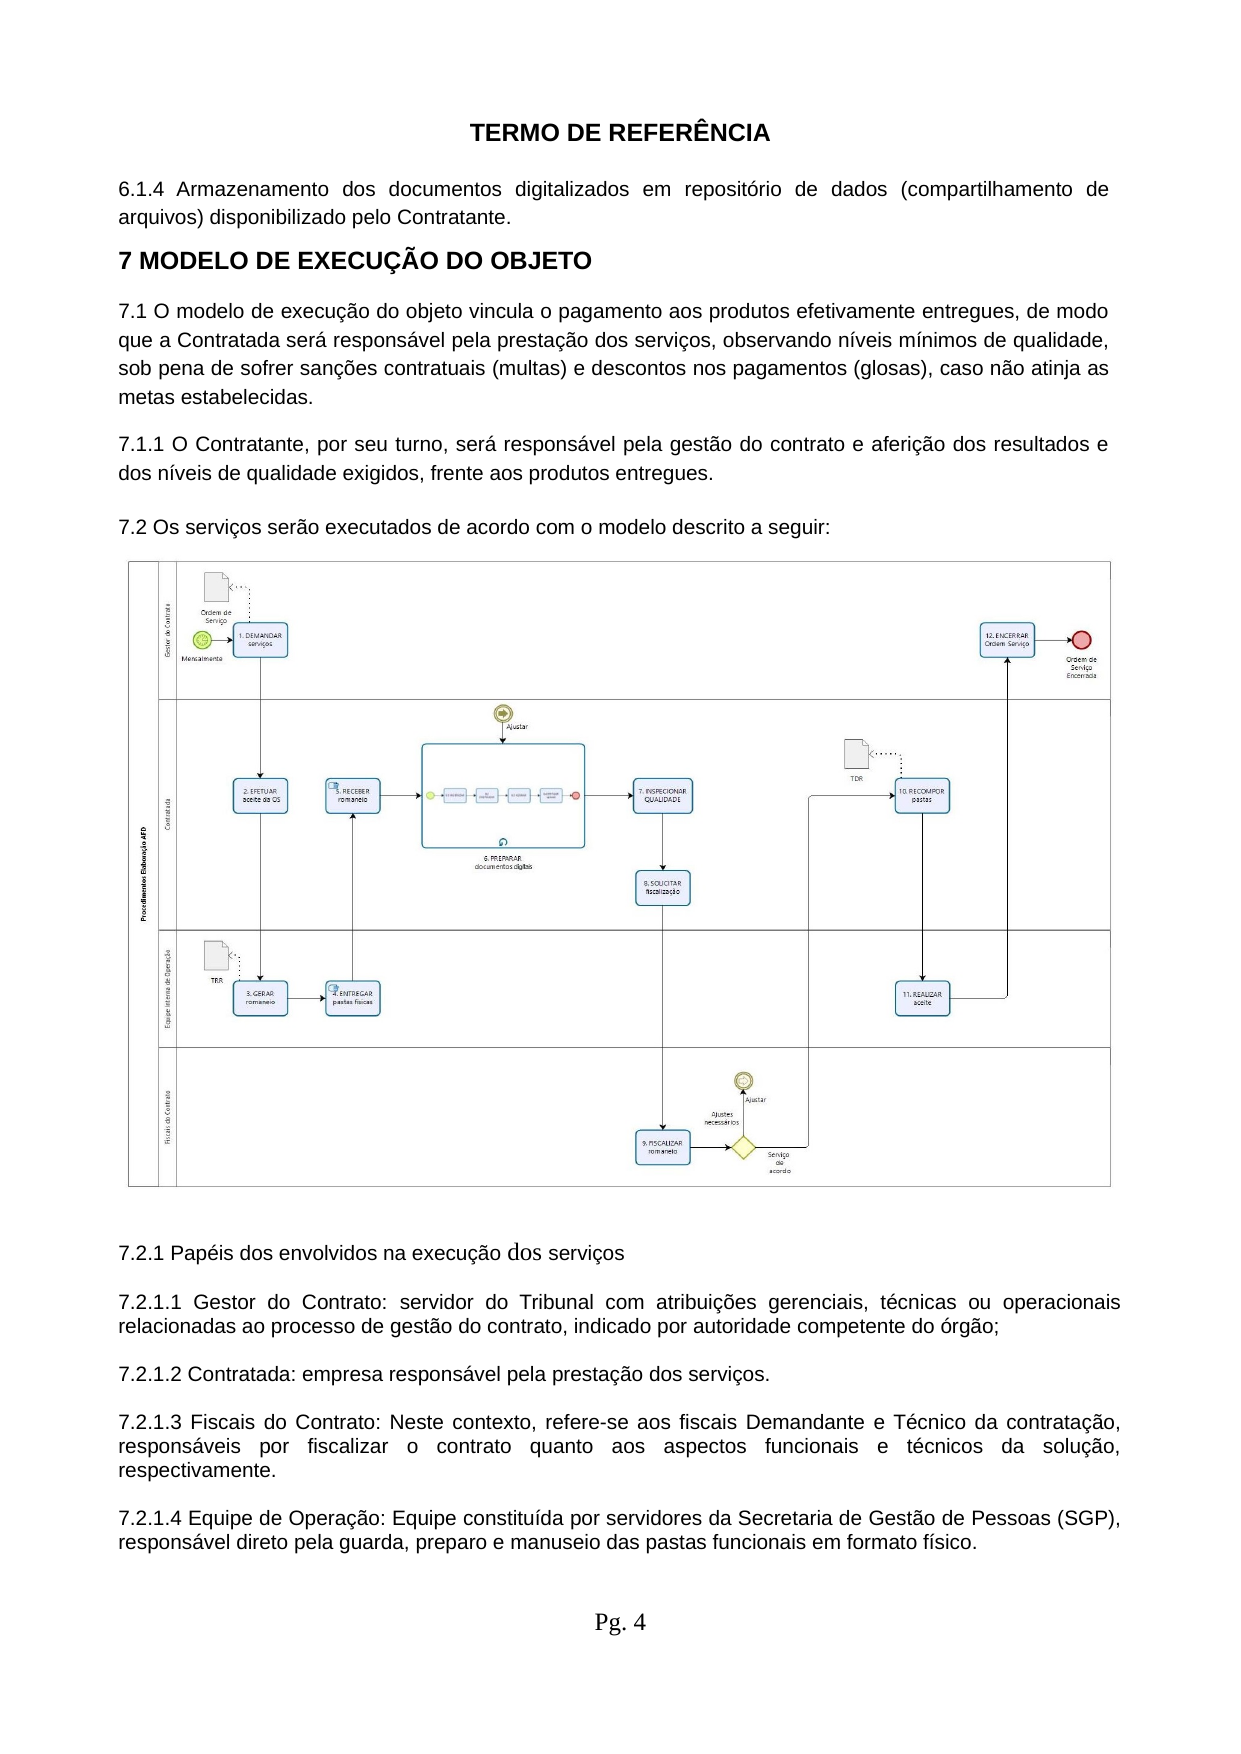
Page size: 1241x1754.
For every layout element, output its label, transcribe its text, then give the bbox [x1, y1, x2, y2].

text 7.2.1.3 Fiscais do Contrato: Neste contexto, refere-se aos fiscais Demandante e Técnico da contratação, responsáveis por fiscalizar o contrato quanto aos aspectos funcionais e técnicos da solução, respectivamente. [118, 1410, 1122, 1482]
text 7.2.1 Papéis dos envolvidos na execução dos serviços [118, 1237, 1122, 1266]
text 7.2 Os serviços serão executados de acordo com o modelo descrito a seguir: [118, 514, 1110, 538]
text 7.2.1.4 Equipe de Operação: Equipe constituída por servidores da Secretaria de Gestão de Pessoas (SGP), responsável direto pela guarda, preparo e manuseio das pastas funcionais em formato físico. [118, 1506, 1122, 1554]
text 6.1.4 Armazenamento dos documentos digitalizados em repositório de dados (compartilhamento de arquivos) disponibilizado pelo Contratante. [118, 176, 1110, 229]
text 7.2.1.1 Gestor do Contrato: servidor do Tribunal com atribuições gerenciais, técnicas ou operacionais relacionadas ao processo de gestão do contrato, indicado por autoridade competente do órgão; [118, 1290, 1122, 1338]
text 7.1 O modelo de execução do objeto vincula o pagamento aos produtos efetivamente entregues, de modo que a Contratada será responsável pela prestação dos serviços, observando níveis mínimos de qualidade, sob pena de sofrer sanções contratuais (multas) e descontos nos pagamentos (glosas), caso não atinja as metas estabelecidas. [118, 299, 1110, 409]
text 7.2.1.2 Contratada: empresa responsável pela prestação dos serviços. [118, 1362, 1122, 1386]
picture [124, 555, 1117, 1192]
text 7.1.1 O Contratante, por seu turno, será responsável pela gestão do contrato e aferição dos resultados e dos níveis de qualidade exigidos, frente aos produtos entregues. [118, 432, 1110, 485]
text 7 MODELO DE EXECUÇÃO DO OBJETO [118, 246, 1122, 275]
